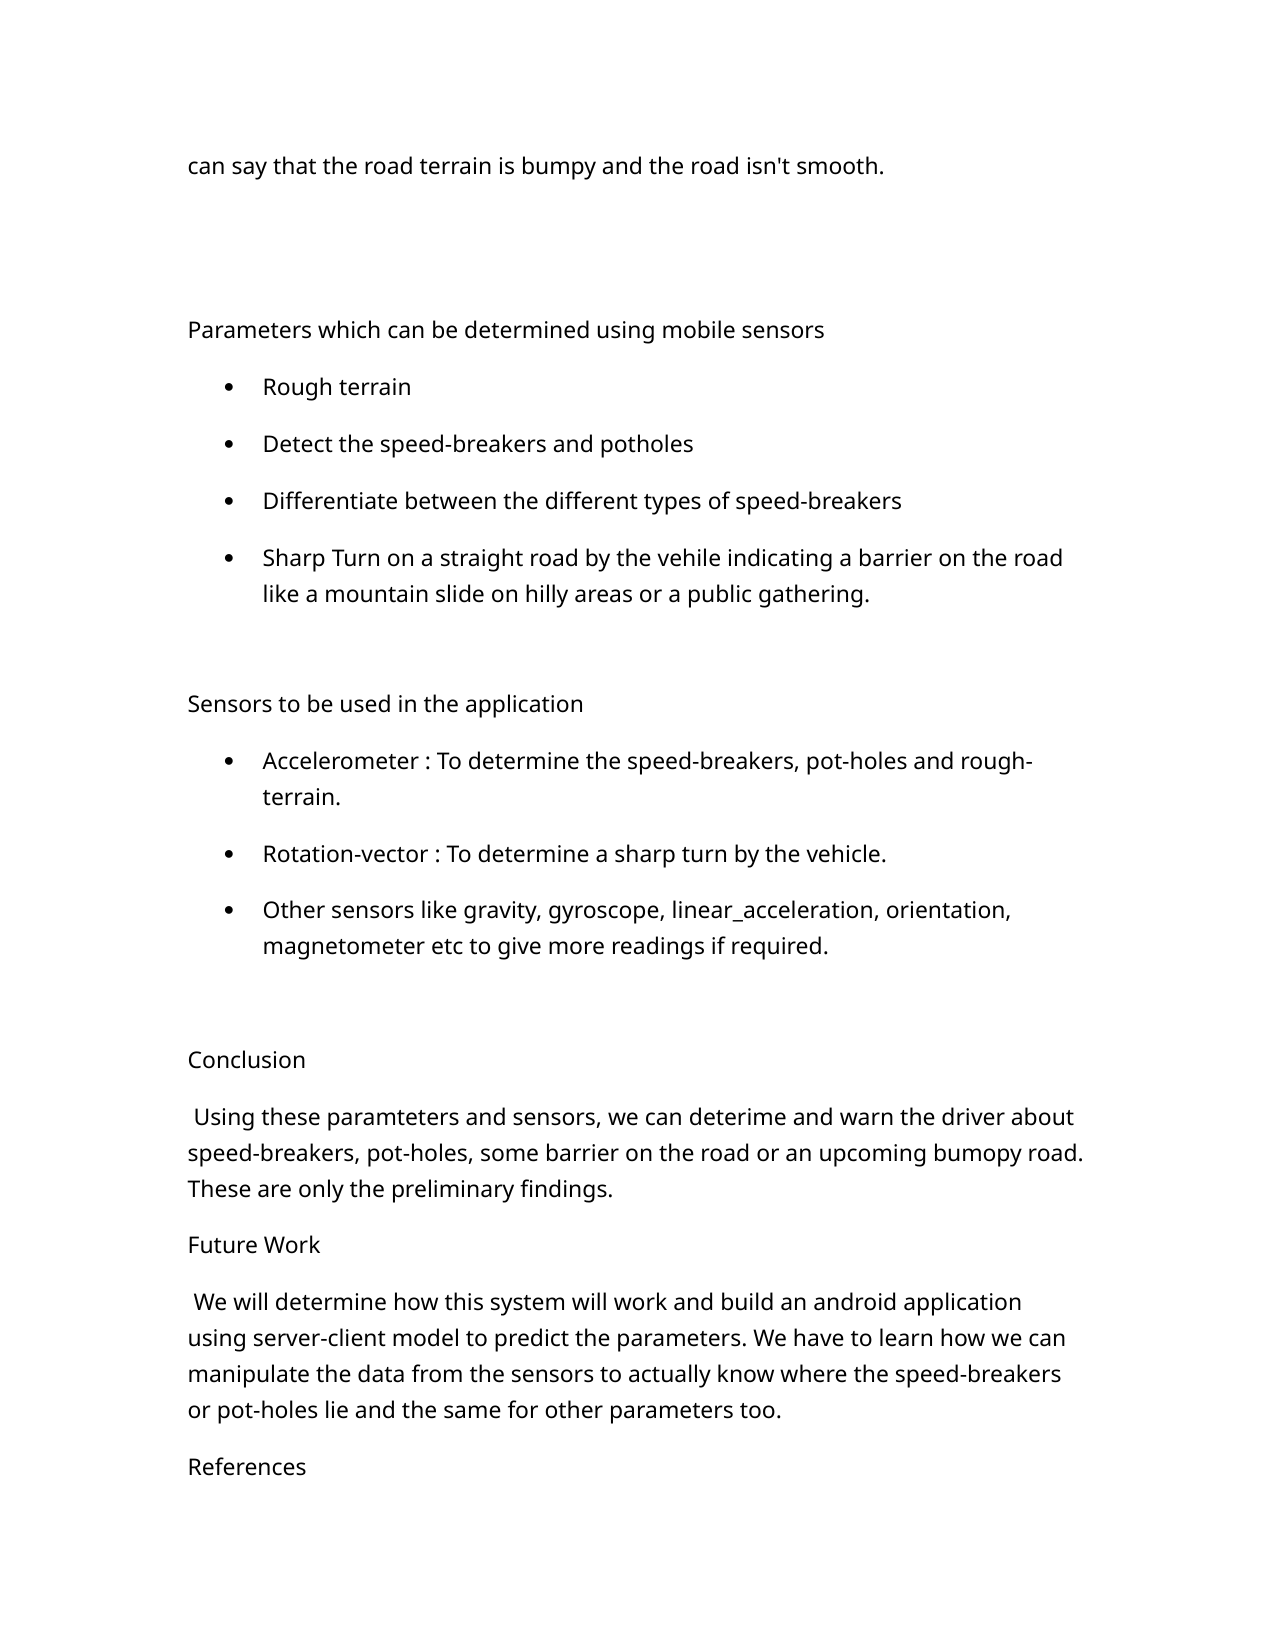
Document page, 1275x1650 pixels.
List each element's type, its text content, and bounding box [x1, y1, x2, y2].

text Future Work [187, 1229, 1087, 1261]
text Parameters which can be determined using mobile sensors [187, 314, 1087, 346]
text Conclusion [187, 1044, 1087, 1075]
list Detect the speed-breakers and potholes [225, 428, 1087, 459]
list Rotation-vector : To determine a sharp turn by the vehicle. [225, 838, 1087, 869]
list Sharp Turn on a straight road by the vehile indicating a barrier on the road like a mountain slide on hilly areas or a public gathering. [225, 542, 1087, 609]
text can say that the road terrain is bumpy and the road isn't smooth. [187, 150, 1087, 181]
list Differentiate between the different types of speed-breakers [225, 485, 1087, 516]
text We will determine how this system will work and build an android application using server-client model to predict the parameters. We have to learn how we can manipulate the data from the sensors to actually know where the speed-breakers or pot-holes lie and the same for other parameters too. [187, 1286, 1087, 1425]
list Other sensors like gravity, gyroscope, linear_acceleration, orientation, magnetometer etc to give more readings if required. [225, 894, 1087, 962]
text Using these paramteters and sensors, we can deterime and warn the driver about speed-breakers, pot-holes, some barrier on the road or an upcoming bumopy road. These are only the preliminary findings. [187, 1101, 1087, 1204]
list Accelerometer : To determine the speed-breakers, pot-holes and rough-terrain. [225, 745, 1087, 812]
text Sensors to be used in the application [187, 688, 1087, 719]
text References [187, 1451, 1087, 1482]
list Rough terrain [225, 371, 1087, 402]
